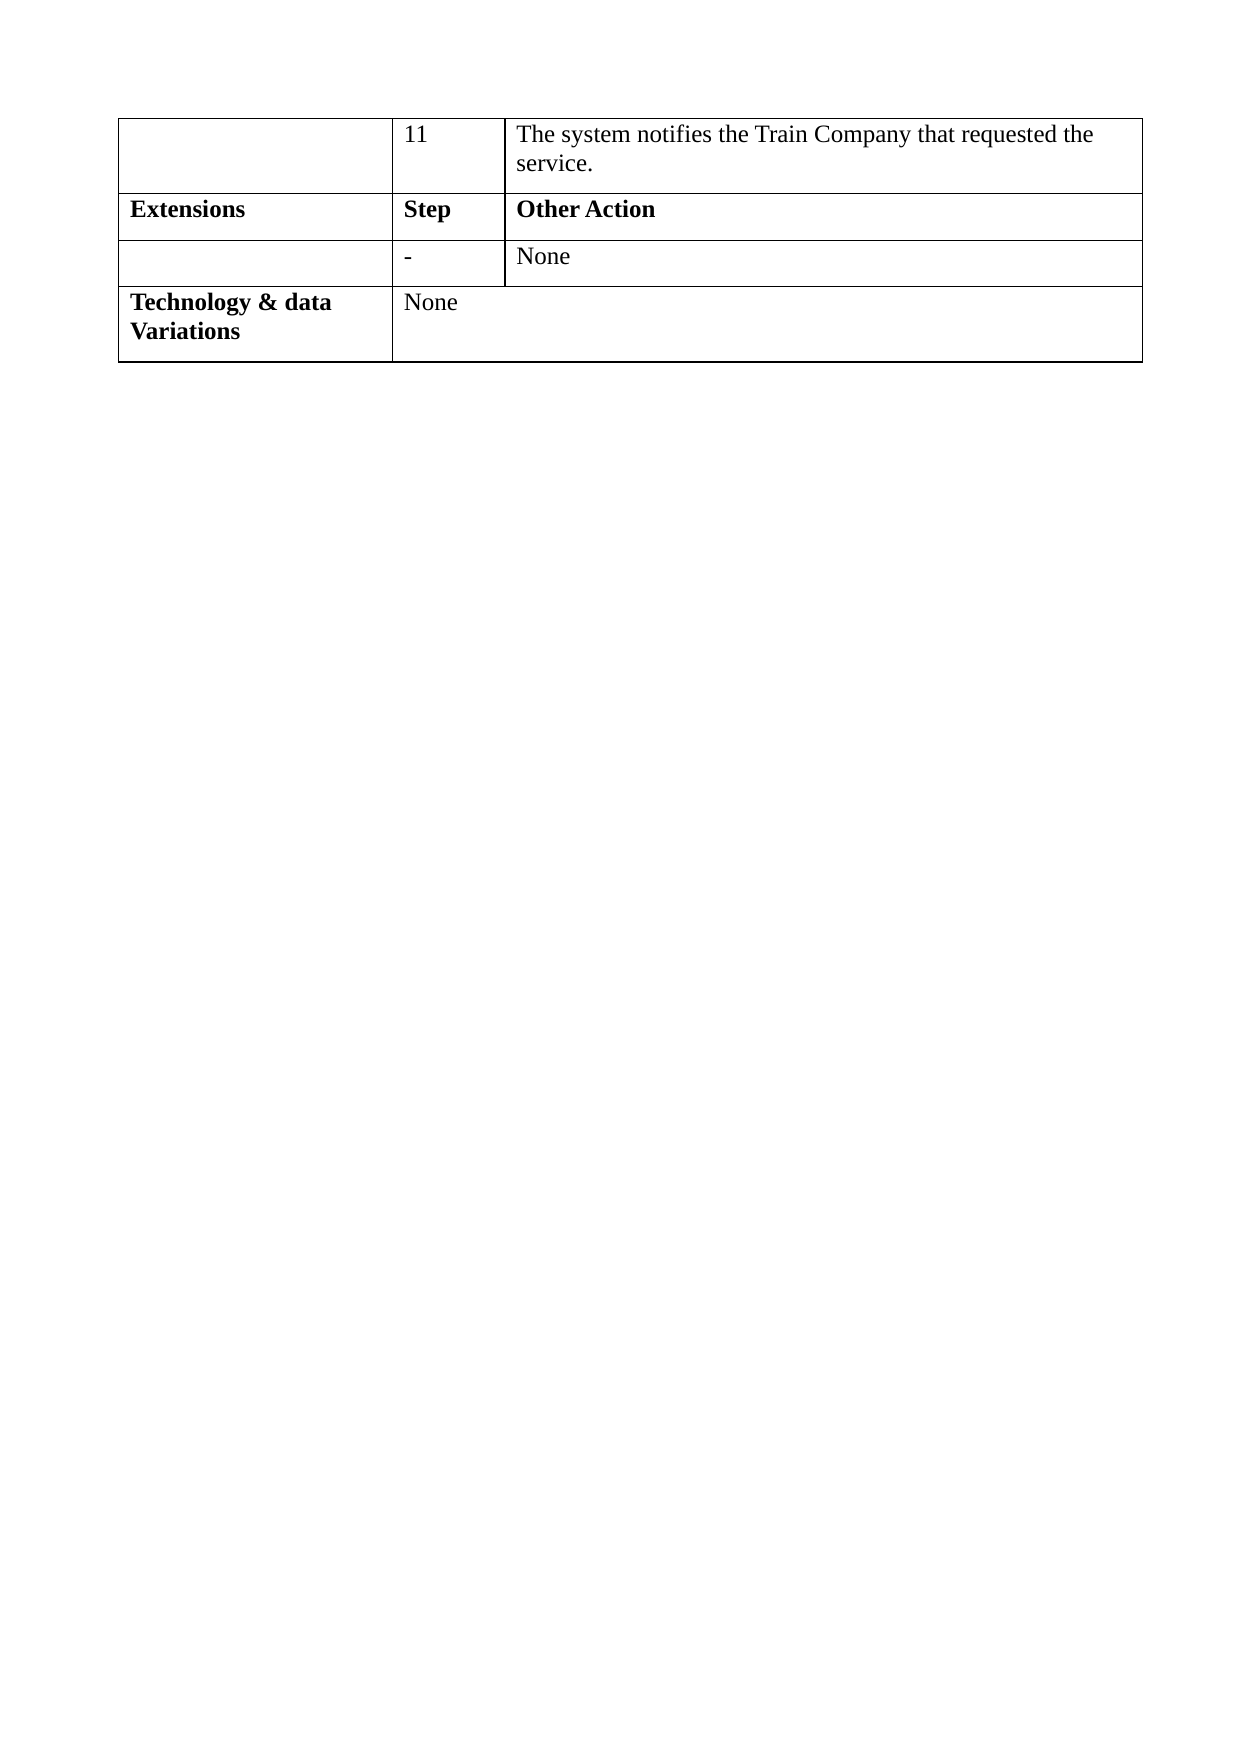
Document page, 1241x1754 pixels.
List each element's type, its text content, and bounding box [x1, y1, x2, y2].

table_cell 11 [393, 119, 504, 193]
table_cell Technology & data Variations [119, 287, 392, 361]
table_cell Extensions [119, 194, 392, 240]
table_cell Step [393, 194, 504, 240]
table_cell - [393, 241, 504, 286]
table_cell None [393, 287, 1142, 361]
table_cell [119, 241, 392, 286]
table_cell Other Action [506, 194, 1142, 240]
table_cell None [506, 241, 1142, 286]
table_cell The system notifies the Train Company that requested the service. [506, 119, 1142, 193]
